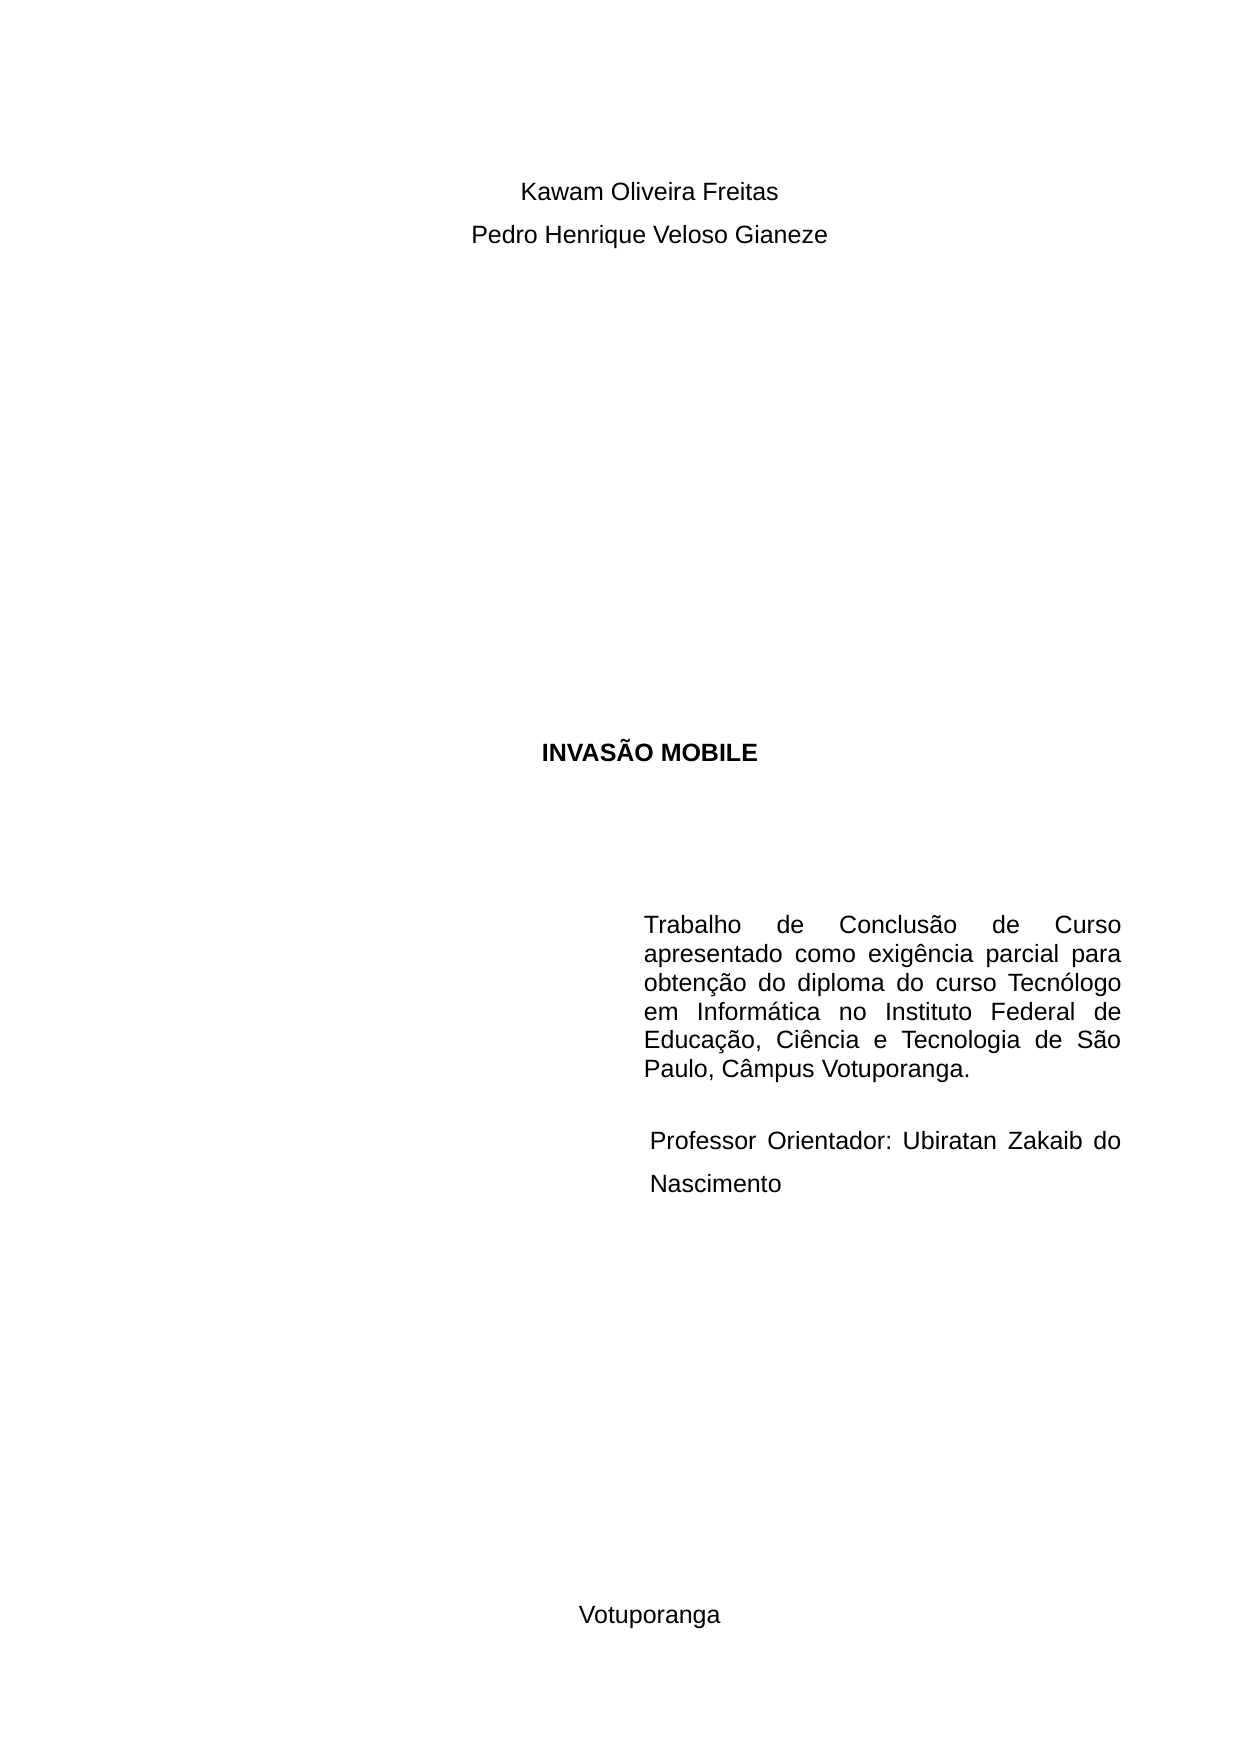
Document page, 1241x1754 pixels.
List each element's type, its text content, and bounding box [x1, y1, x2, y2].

text Kawam Oliveira Freitas [177, 177, 1122, 206]
text Trabalho de Conclusão de Curso apresentado como exigência parcial para obtenção do diploma do curso Tecnólogo em Informática no Instituto Federal de Educação, Ciência e Tecnologia de São Paulo, Câmpus Votuporanga. [644, 910, 1122, 1083]
text INVASÃO MOBILE [177, 738, 1122, 767]
text Votuporanga [177, 1600, 1122, 1629]
text Professor Orientador: Ubiratan Zakaib do Nascimento [649, 1126, 1122, 1198]
text Pedro Henrique Veloso Gianeze [177, 220, 1122, 249]
